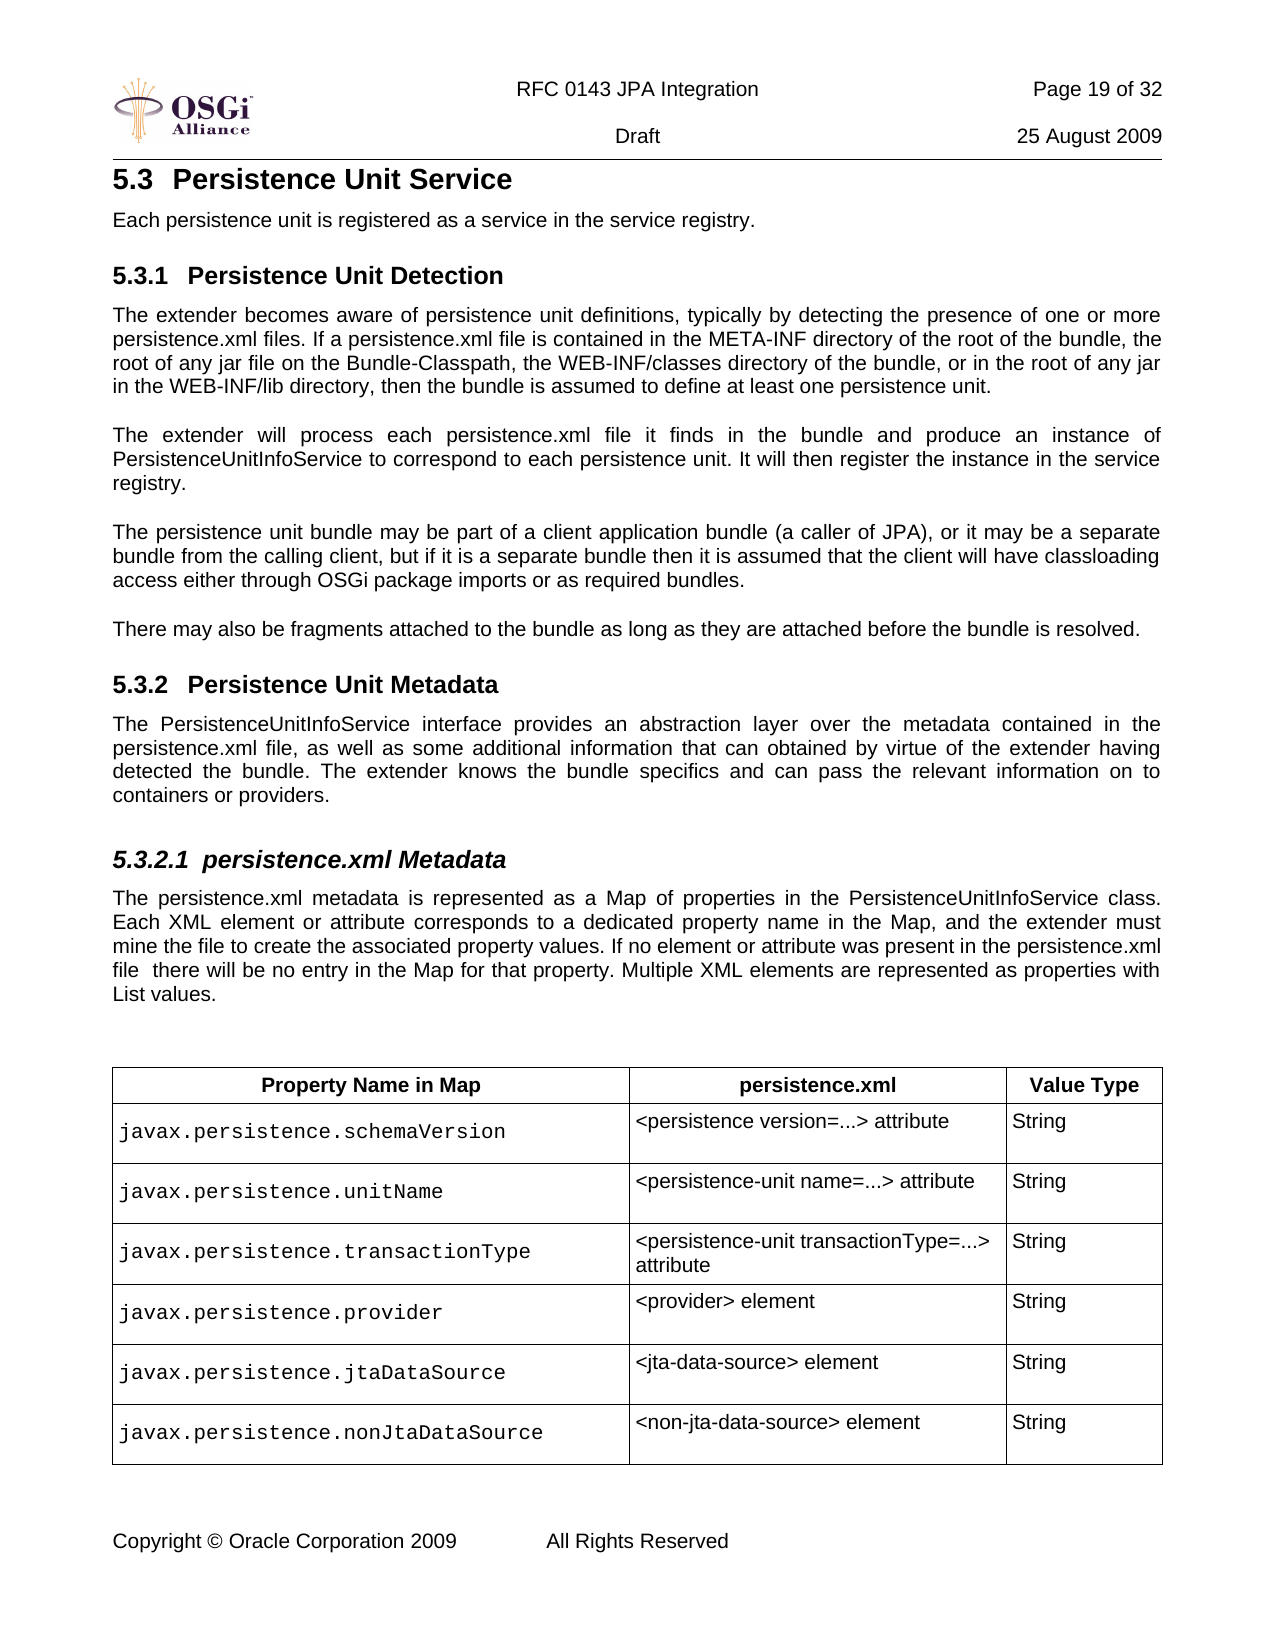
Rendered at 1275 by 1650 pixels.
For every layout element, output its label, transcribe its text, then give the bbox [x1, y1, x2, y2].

table_cell String [1007, 1104, 1162, 1163]
table_cell <persistence version=...> attribute [630, 1104, 1006, 1163]
table_cell javax.persistence.jtaDataSource [113, 1345, 629, 1404]
table_cell <non-jta-data-source> element [630, 1405, 1006, 1464]
table_cell javax.persistence.unitName [113, 1164, 629, 1223]
subtitle persistence.xml Metadata [112, 845, 1162, 873]
table_header Value Type [1007, 1068, 1162, 1103]
table_cell javax.persistence.transactionType [113, 1224, 629, 1283]
picture [114, 78, 254, 143]
table_header Property Name in Map [113, 1068, 629, 1103]
table_cell javax.persistence.provider [113, 1285, 629, 1344]
subtitle Persistence Unit Detection [112, 261, 1162, 290]
table_cell javax.persistence.nonJtaDataSource [113, 1405, 629, 1464]
table_cell String [1007, 1285, 1162, 1344]
table_cell <persistence-unit name=...> attribute [630, 1164, 1006, 1223]
table_cell javax.persistence.schemaVersion [113, 1104, 629, 1163]
subtitle Persistence Unit Metadata [112, 670, 1162, 699]
text Each persistence unit is registered as a service in the service registry. [112, 208, 1162, 232]
text The extender becomes aware of persistence unit definitions, typically by detecting the presence of one or more persistence.xml files. If a persistence.xml file is contained in the META-INF directory of the root of the bundle, the root of any jar file on the Bundle-Classpath, the WEB-INF/classes directory of the bundle, or in the root of any jar in the WEB-INF/lib directory, then the bundle is assumed to define at least one persistence unit. [112, 302, 1162, 398]
text There may also be fragments attached to the bundle as long as they are attached before the bundle is resolved. [112, 617, 1162, 641]
table_cell <persistence-unit transactionType=...> attribute [630, 1224, 1006, 1283]
text The persistence.xml metadata is represented as a Map of properties in the PersistenceUnitInfoService class. Each XML element or attribute corresponds to a dedicated property name in the Map, and the extender must mine the file to create the associated property values. If no element or attribute was present in the persistence.xml file there will be no entry in the Map for that property. Multiple XML elements are represented as properties with List values. [112, 886, 1162, 1006]
text The PersistenceUnitInfoService interface provides an abstraction layer over the metadata contained in the persistence.xml file, as well as some additional information that can obtained by virtue of the extender having detected the bundle. The extender knows the bundle specifics and can pass the relevant information on to containers or providers. [112, 711, 1162, 807]
subtitle Persistence Unit Service [112, 160, 1162, 196]
table_header persistence.xml [630, 1068, 1006, 1103]
table_cell String [1007, 1164, 1162, 1223]
text The persistence unit bundle may be part of a client application bundle (a caller of JPA), or it may be a separate bundle from the calling client, but if it is a separate bundle then it is assumed that the client will have classloading access either through OSGi package imports or as required bundles. [112, 520, 1162, 592]
table_cell <jta-data-source> element [630, 1345, 1006, 1404]
table_cell String [1007, 1345, 1162, 1404]
text The extender will process each persistence.xml file it finds in the bundle and produce an instance of PersistenceUnitInfoService to correspond to each persistence unit. It will then register the instance in the service registry. [112, 423, 1162, 495]
table_cell <provider> element [630, 1285, 1006, 1344]
table_cell String [1007, 1405, 1162, 1464]
table_cell String [1007, 1224, 1162, 1283]
